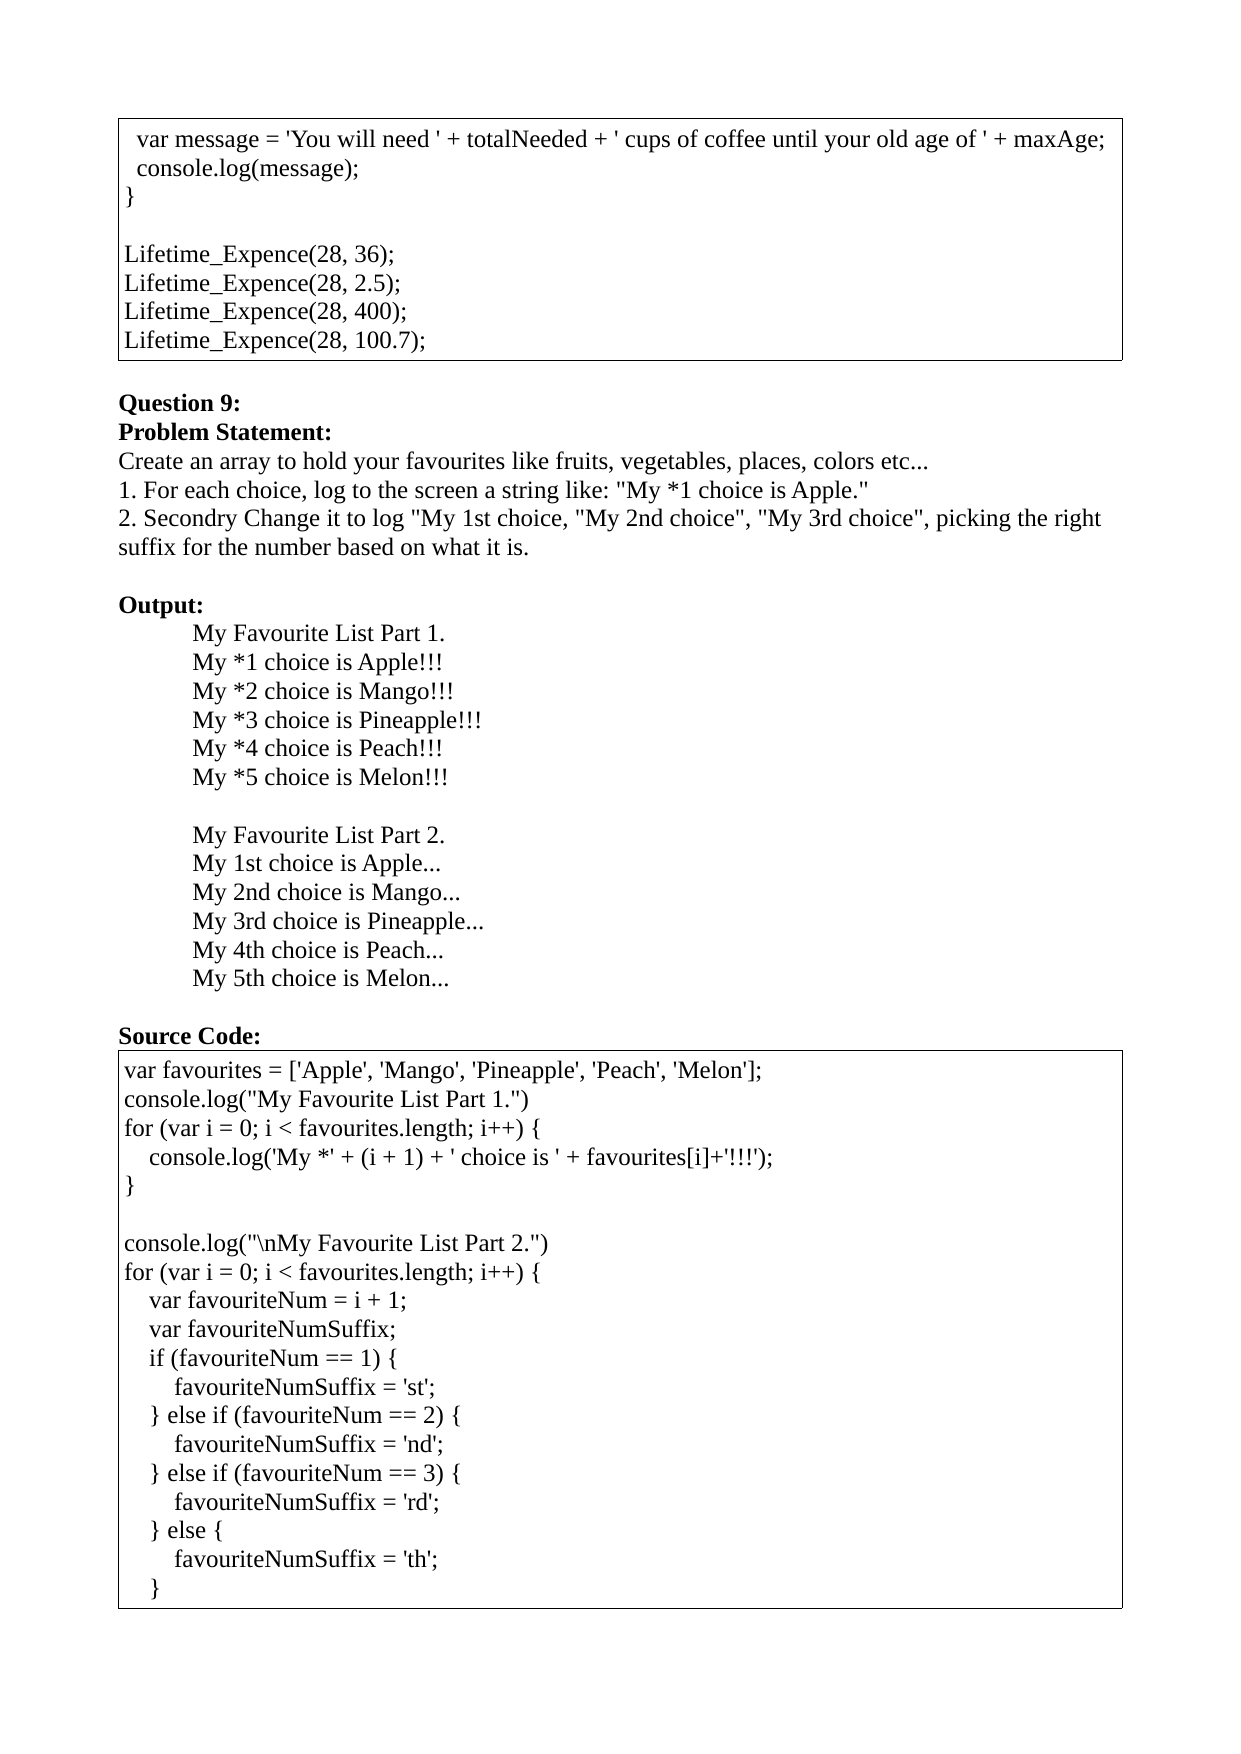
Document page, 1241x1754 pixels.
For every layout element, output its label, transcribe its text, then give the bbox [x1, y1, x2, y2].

text My *3 choice is Pineapple!!! [192, 705, 1122, 733]
text Create an array to hold your favourites like fruits, vegetables, places, colors etc... [118, 446, 1122, 475]
text My 5th choice is Melon... [192, 963, 1122, 992]
text My *5 choice is Melon!!! [192, 762, 1122, 791]
text My 2nd choice is Mango... [192, 877, 1122, 906]
text My *2 choice is Mango!!! [192, 676, 1122, 705]
text 2. Secondry Change it to log "My 1st choice, "My 2nd choice", "My 3rd choice", picking the right suffix for the number based on what it is. [118, 503, 1122, 561]
table_header var favourites = ['Apple', 'Mango', 'Pineapple', 'Peach', 'Melon']; console.log("My Favourite List Part 1.") for (var i = 0; i < favourites.length; i++) { console.log('My *' + (i + 1) + ' choice is ' + favourites[i]+'!!!'); } console.log("\nMy Favourite List Part 2.") for (var i = 0; i < favourites.length; i++) { var favouriteNum = i + 1; var favouriteNumSuffix; if (favouriteNum == 1) { favouriteNumSuffix = 'st'; } else if (favouriteNum == 2) { favouriteNumSuffix = 'nd'; } else if (favouriteNum == 3) { favouriteNumSuffix = 'rd'; } else { favouriteNumSuffix = 'th'; } [119, 1051, 1122, 1608]
text Question 9: [118, 388, 1122, 417]
text My Favourite List Part 1. [192, 618, 1122, 647]
text My *1 choice is Apple!!! [192, 647, 1122, 676]
text My 3rd choice is Pineapple... [192, 906, 1122, 935]
table_header var message = 'You will need ' + totalNeeded + ' cups of coffee until your old age of ' + maxAge; console.log(message); } Lifetime_Expence(28, 36); Lifetime_Expence(28, 2.5); Lifetime_Expence(28, 400); Lifetime_Expence(28, 100.7); [119, 119, 1122, 360]
text Output: [118, 590, 1122, 618]
text My *4 choice is Peach!!! [192, 733, 1122, 762]
text 1. For each choice, log to the screen a string like: "My *1 choice is Apple." [118, 475, 1122, 503]
text Source Code: [118, 1021, 1122, 1050]
text My 4th choice is Peach... [192, 935, 1122, 963]
text Problem Statement: [118, 417, 1122, 446]
text My 1st choice is Apple... [192, 848, 1122, 877]
text My Favourite List Part 2. [192, 820, 1122, 848]
